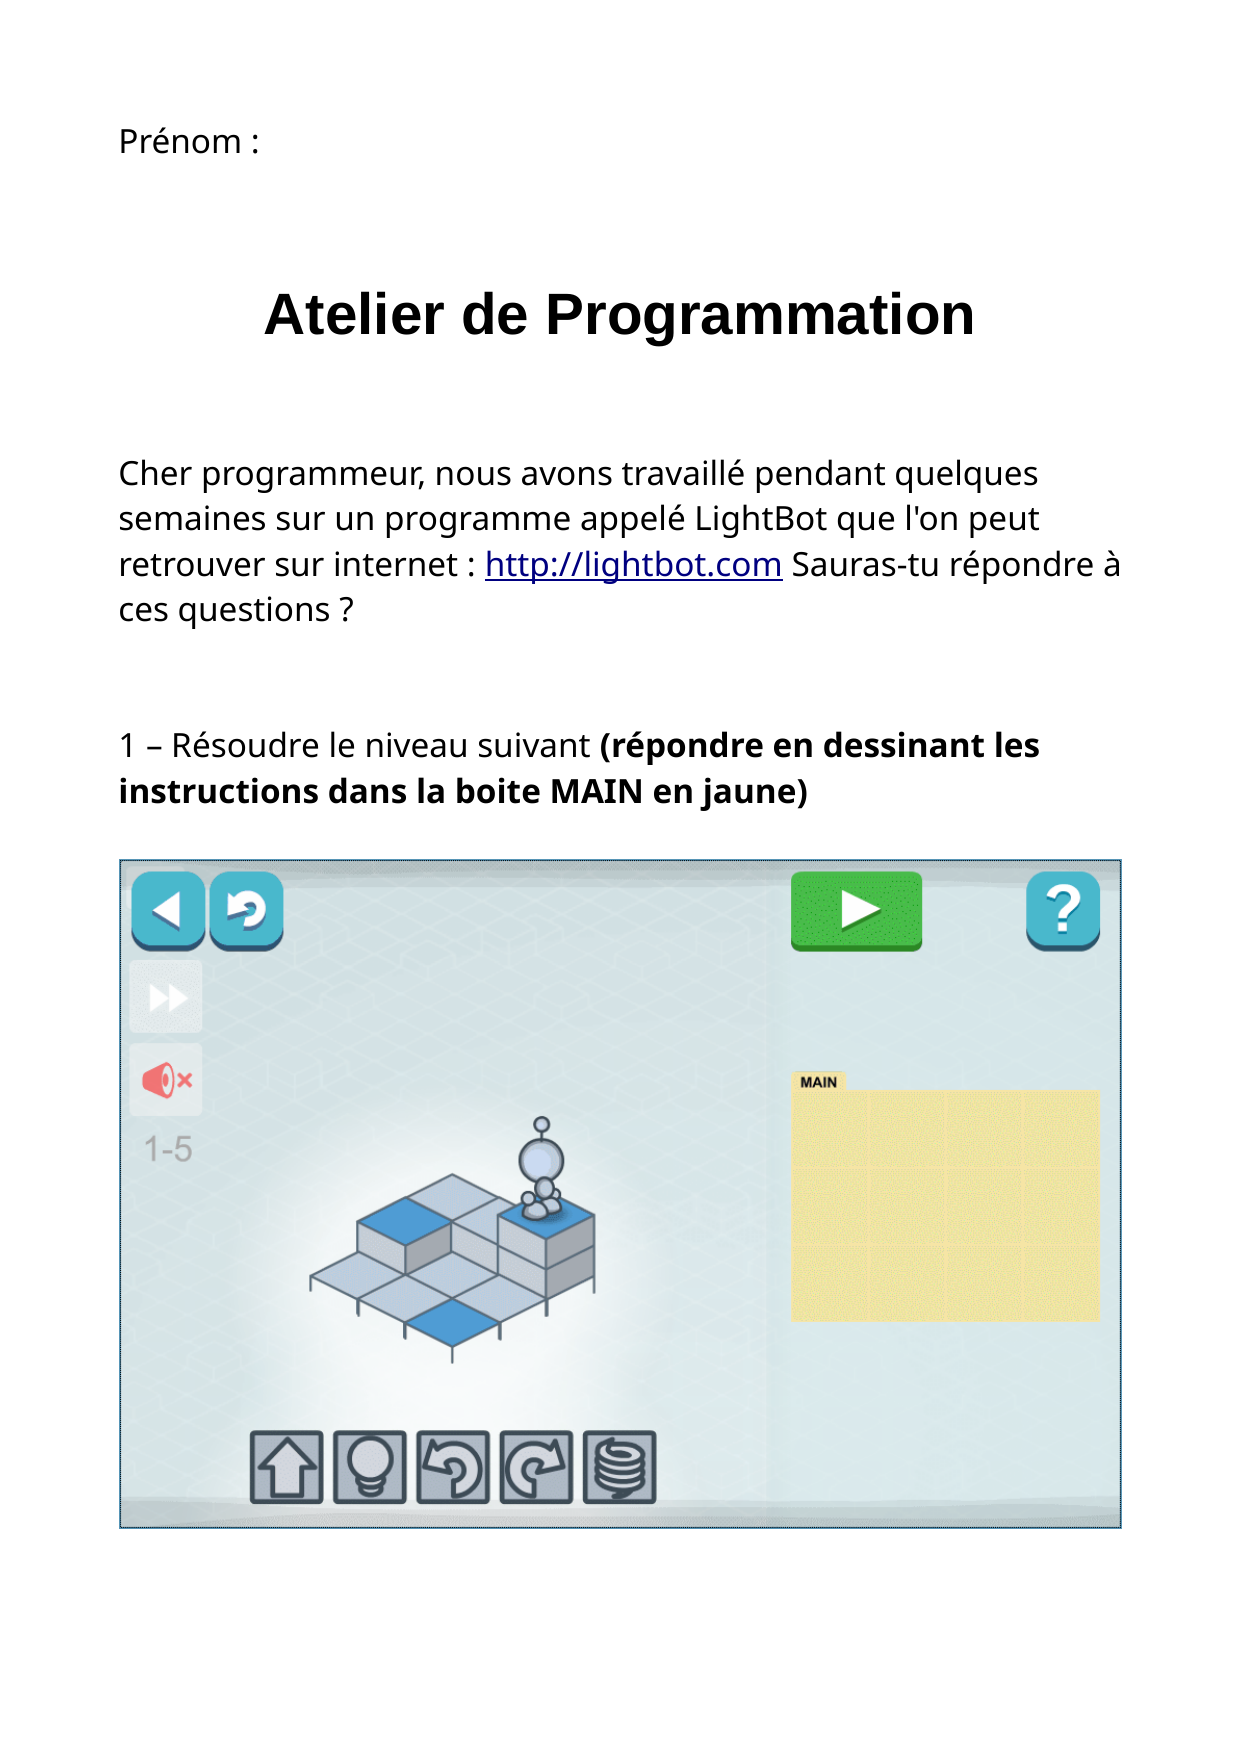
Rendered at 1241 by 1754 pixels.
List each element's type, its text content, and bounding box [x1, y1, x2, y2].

text Prénom : [118, 118, 1122, 163]
text 1 – Résoudre le niveau suivant (répondre en dessinant les instructions dans la boite MAIN en jaune) [118, 722, 1122, 813]
picture [118, 858, 1123, 1529]
text Cher programmeur, nous avons travaillé pendant quelques semaines sur un programme appelé LightBot que l'on peut retrouver sur internet : http://lightbot.com Sauras-tu répondre à ces questions ? [118, 450, 1122, 631]
title Atelier de Programmation [118, 279, 1122, 346]
